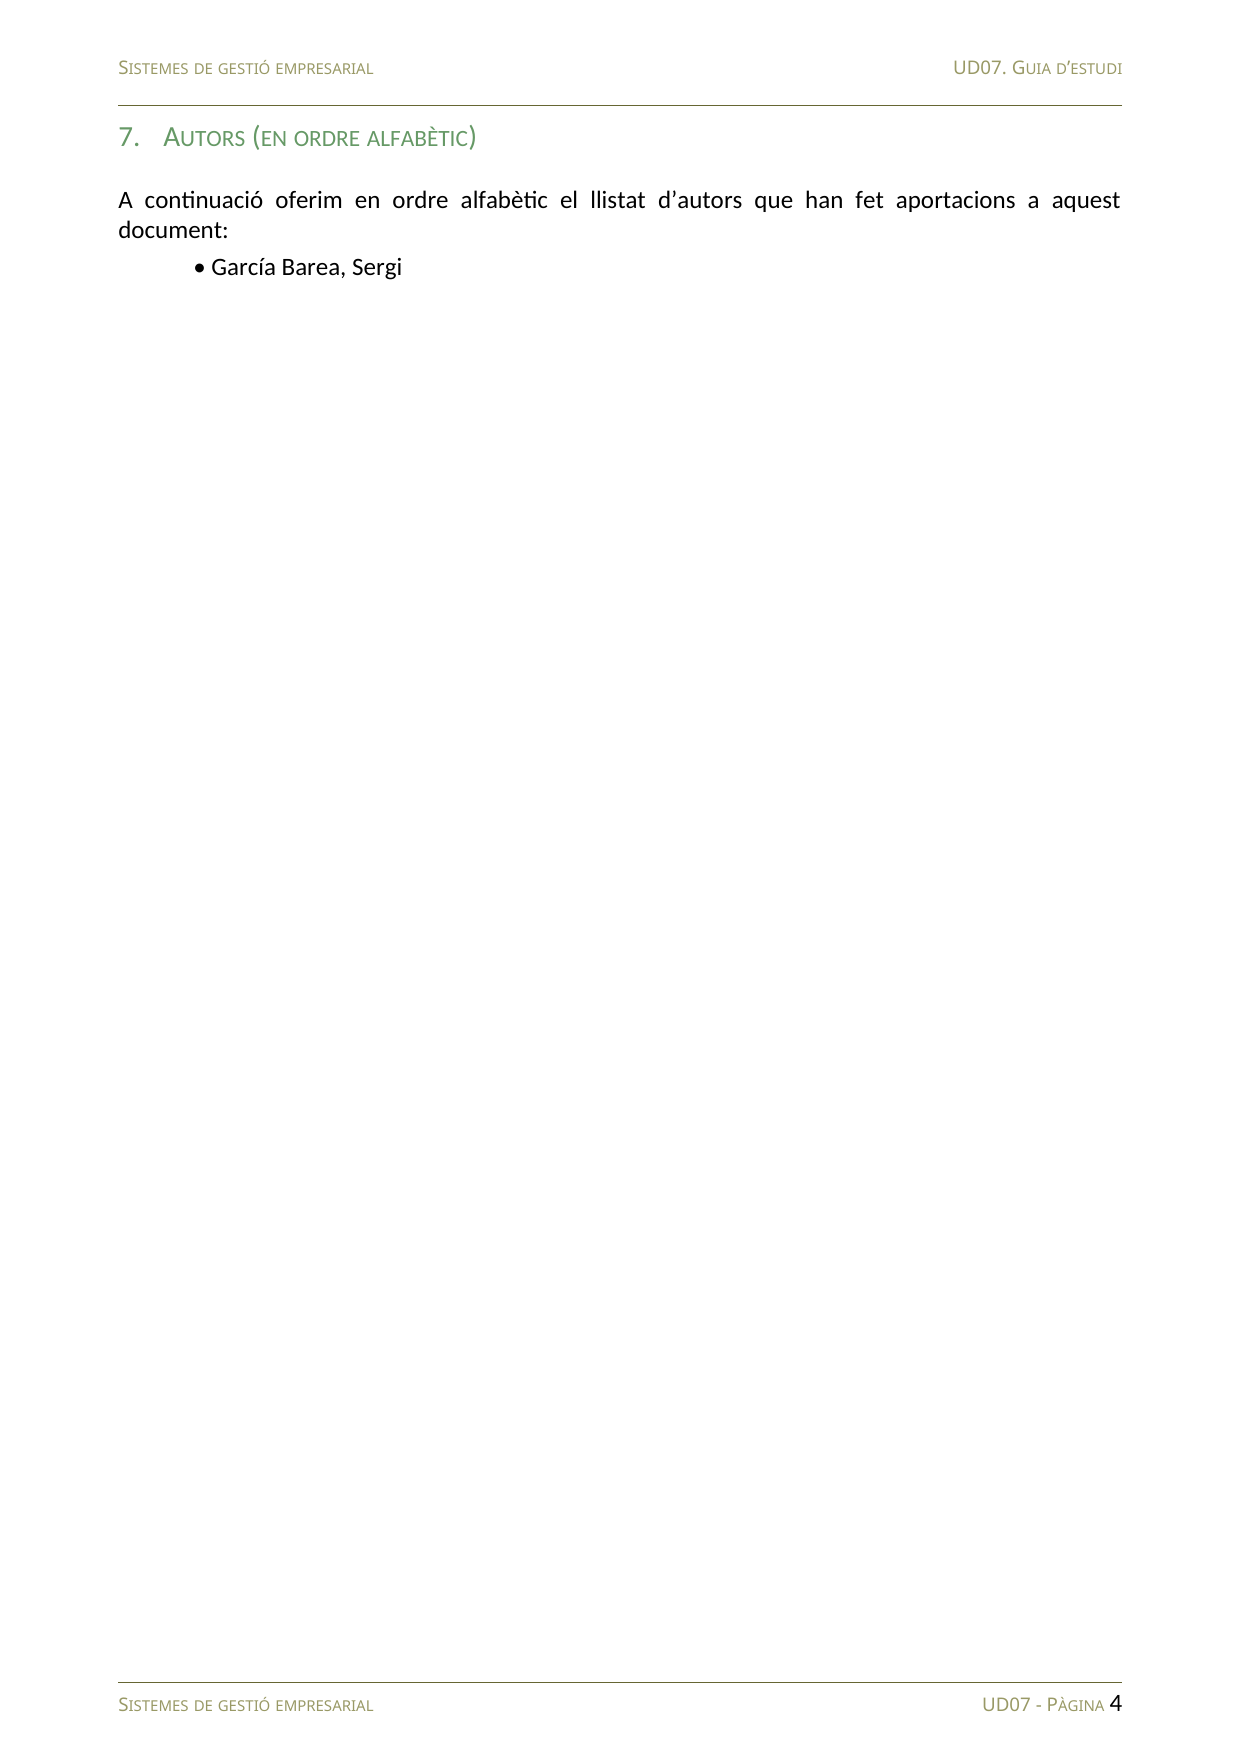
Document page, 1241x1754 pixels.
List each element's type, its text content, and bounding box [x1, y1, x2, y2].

text A continuació oferim en ordre alfabètic el llistat d’autors que han fet aportacions a aquest document: [118, 184, 1122, 245]
text • García Barea, Sergi [118, 251, 1122, 282]
subtitle Autors (en ordre alfabètic) [118, 118, 1122, 154]
